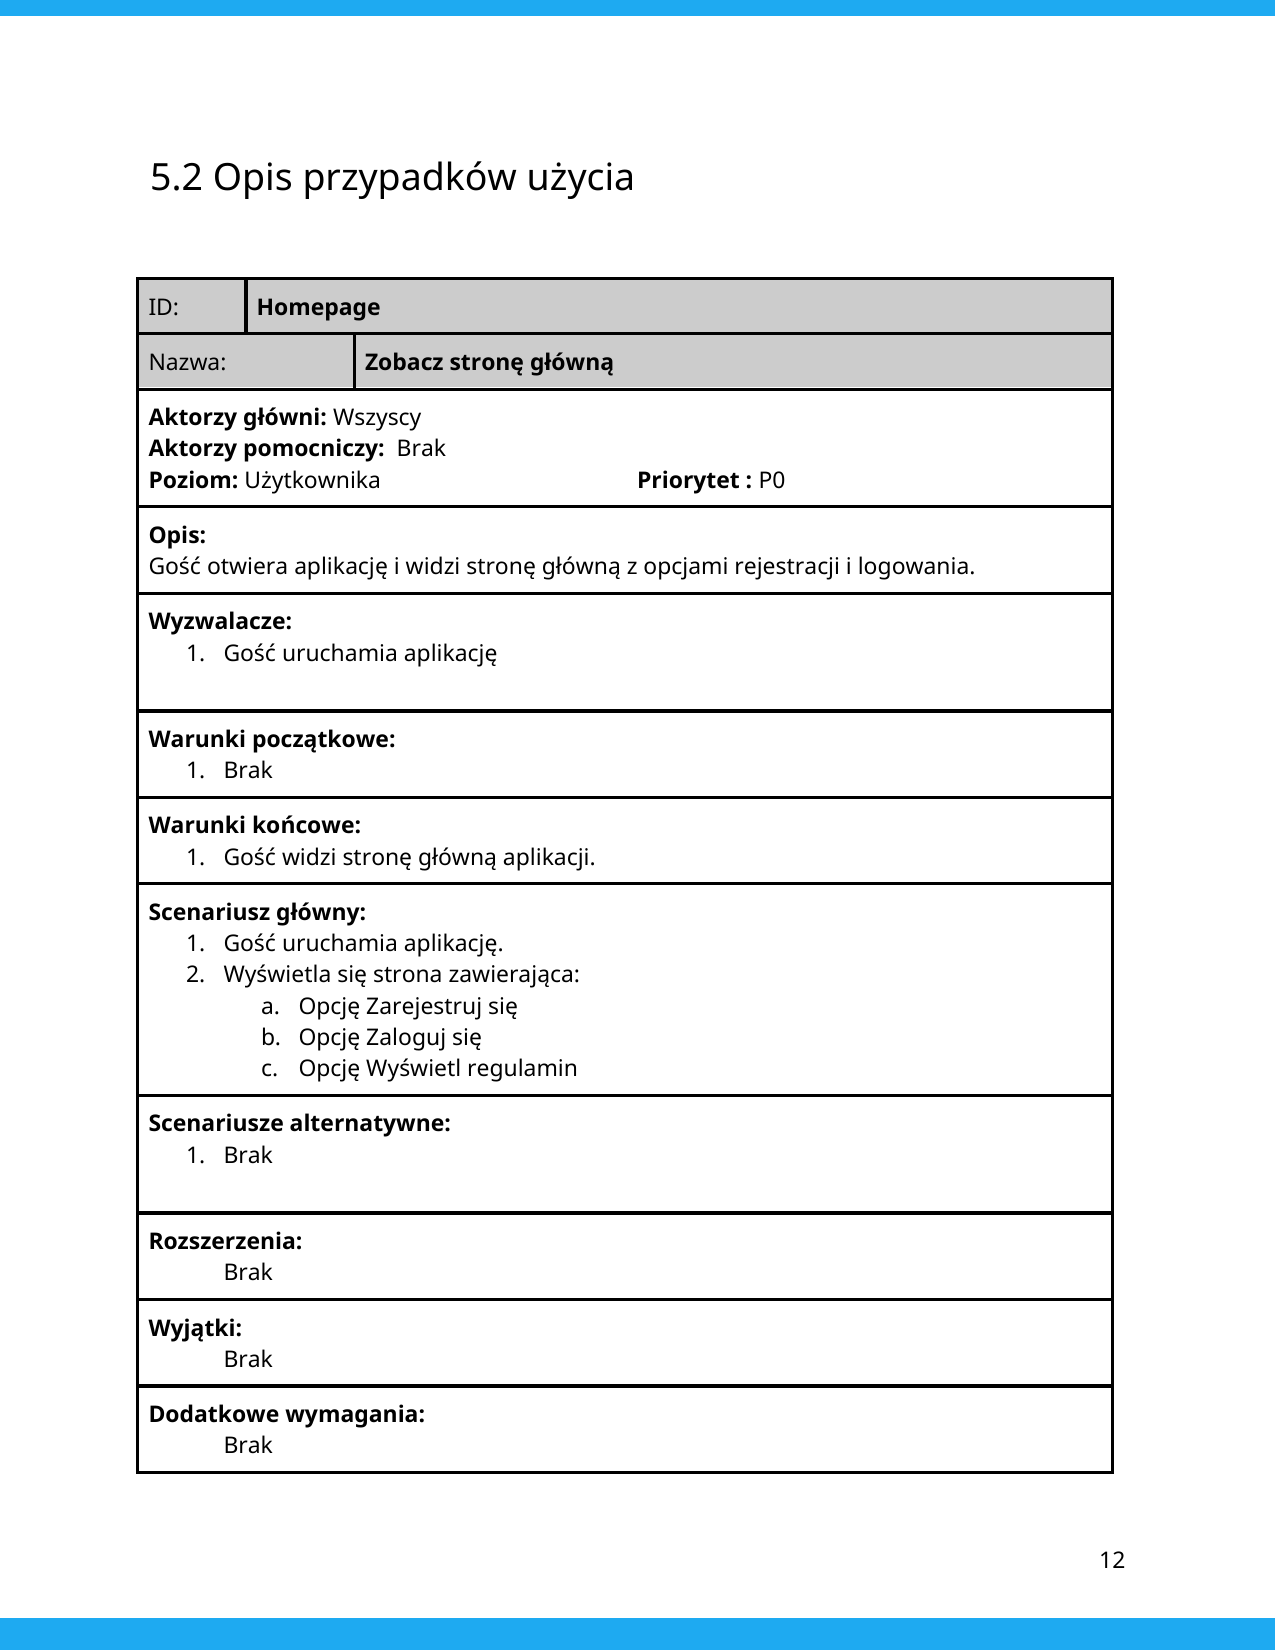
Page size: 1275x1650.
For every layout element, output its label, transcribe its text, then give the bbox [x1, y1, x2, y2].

table_cell Scenariusze alternatywne: Brak [139, 1097, 1111, 1211]
picture [0, 0, 1275, 16]
table_cell Warunki początkowe: Brak [139, 713, 1111, 796]
table_cell Warunki końcowe: Gość widzi stronę główną aplikacji. [139, 799, 1111, 882]
table_cell Opis: Gość otwiera aplikację i widzi stronę główną z opcjami rejestracji i logowania. [139, 508, 1111, 592]
table_cell Nazwa: [139, 335, 353, 387]
table_cell Aktorzy główni: Wszyscy Aktorzy pomocniczy: Brak Poziom: Użytkownika Priorytet : P0 [139, 391, 1111, 505]
table_cell Wyzwalacze: Gość uruchamia aplikację [139, 595, 1111, 709]
table_cell Zobacz stronę główną [356, 335, 1111, 387]
table_cell Wyjątki: Brak [139, 1301, 1111, 1384]
table_header Homepage [248, 280, 1111, 332]
table_cell Dodatkowe wymagania: Brak [139, 1388, 1111, 1471]
picture [0, 1618, 1275, 1650]
table_cell Rozszerzenia: Brak [139, 1215, 1111, 1298]
text 5.2 Opis przypadków użycia [150, 150, 1125, 201]
table_header ID: [139, 280, 244, 332]
table_cell Scenariusz główny: Gość uruchamia aplikację. Wyświetla się strona zawierająca: Opcję Zarejestruj się Opcję Zaloguj się Opcję Wyświetl regulamin [139, 885, 1111, 1094]
